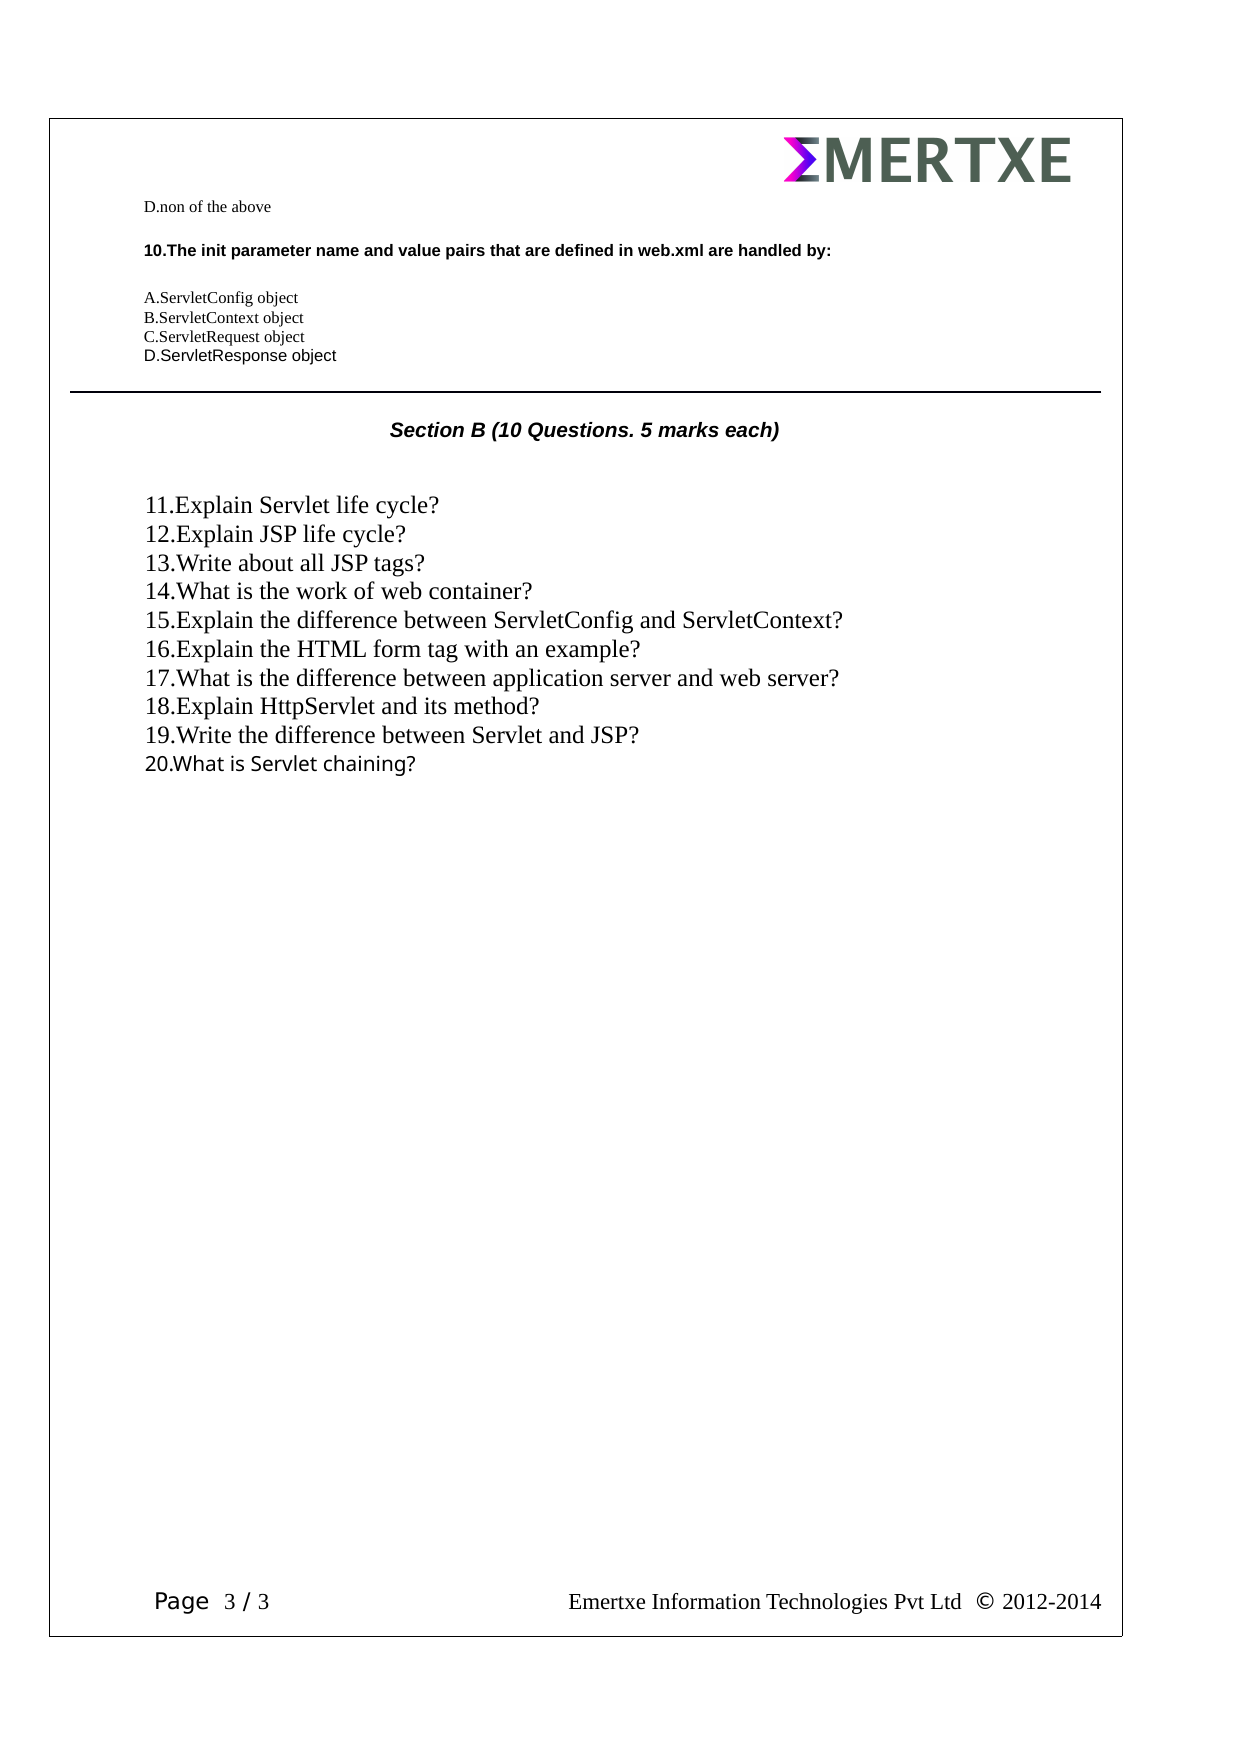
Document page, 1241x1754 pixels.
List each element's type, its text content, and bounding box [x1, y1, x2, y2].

list 14.What is the work of web container? [107, 576, 1101, 605]
list 19.Write the difference between Servlet and JSP? [107, 720, 1101, 749]
list 12.Explain JSP life cycle? [107, 519, 1101, 548]
text A.ServletConfig object [69, 288, 1101, 307]
subtitle Section B (10 Questions. 5 marks each) [69, 418, 1101, 442]
list 17.What is the difference between application server and web server? [107, 663, 1101, 691]
list 20.What is Servlet chaining? [107, 749, 1101, 777]
list 15.Explain the difference between ServletConfig and ServletContext? [107, 605, 1101, 634]
picture [783, 137, 1071, 182]
text C.ServletRequest object [69, 327, 1101, 346]
text D.ServletResponse object [69, 346, 1101, 365]
list 11.Explain Servlet life cycle? [107, 490, 1101, 519]
text D.non of the above [69, 197, 1101, 216]
text 10.The init parameter name and value pairs that are defined in web.xml are handled by: [69, 240, 1101, 259]
list 16.Explain the HTML form tag with an example? [107, 634, 1101, 663]
text B.ServletContext object [69, 307, 1101, 327]
list 13.Write about all JSP tags? [107, 548, 1101, 576]
list 18.Explain HttpServlet and its method? [107, 691, 1101, 720]
